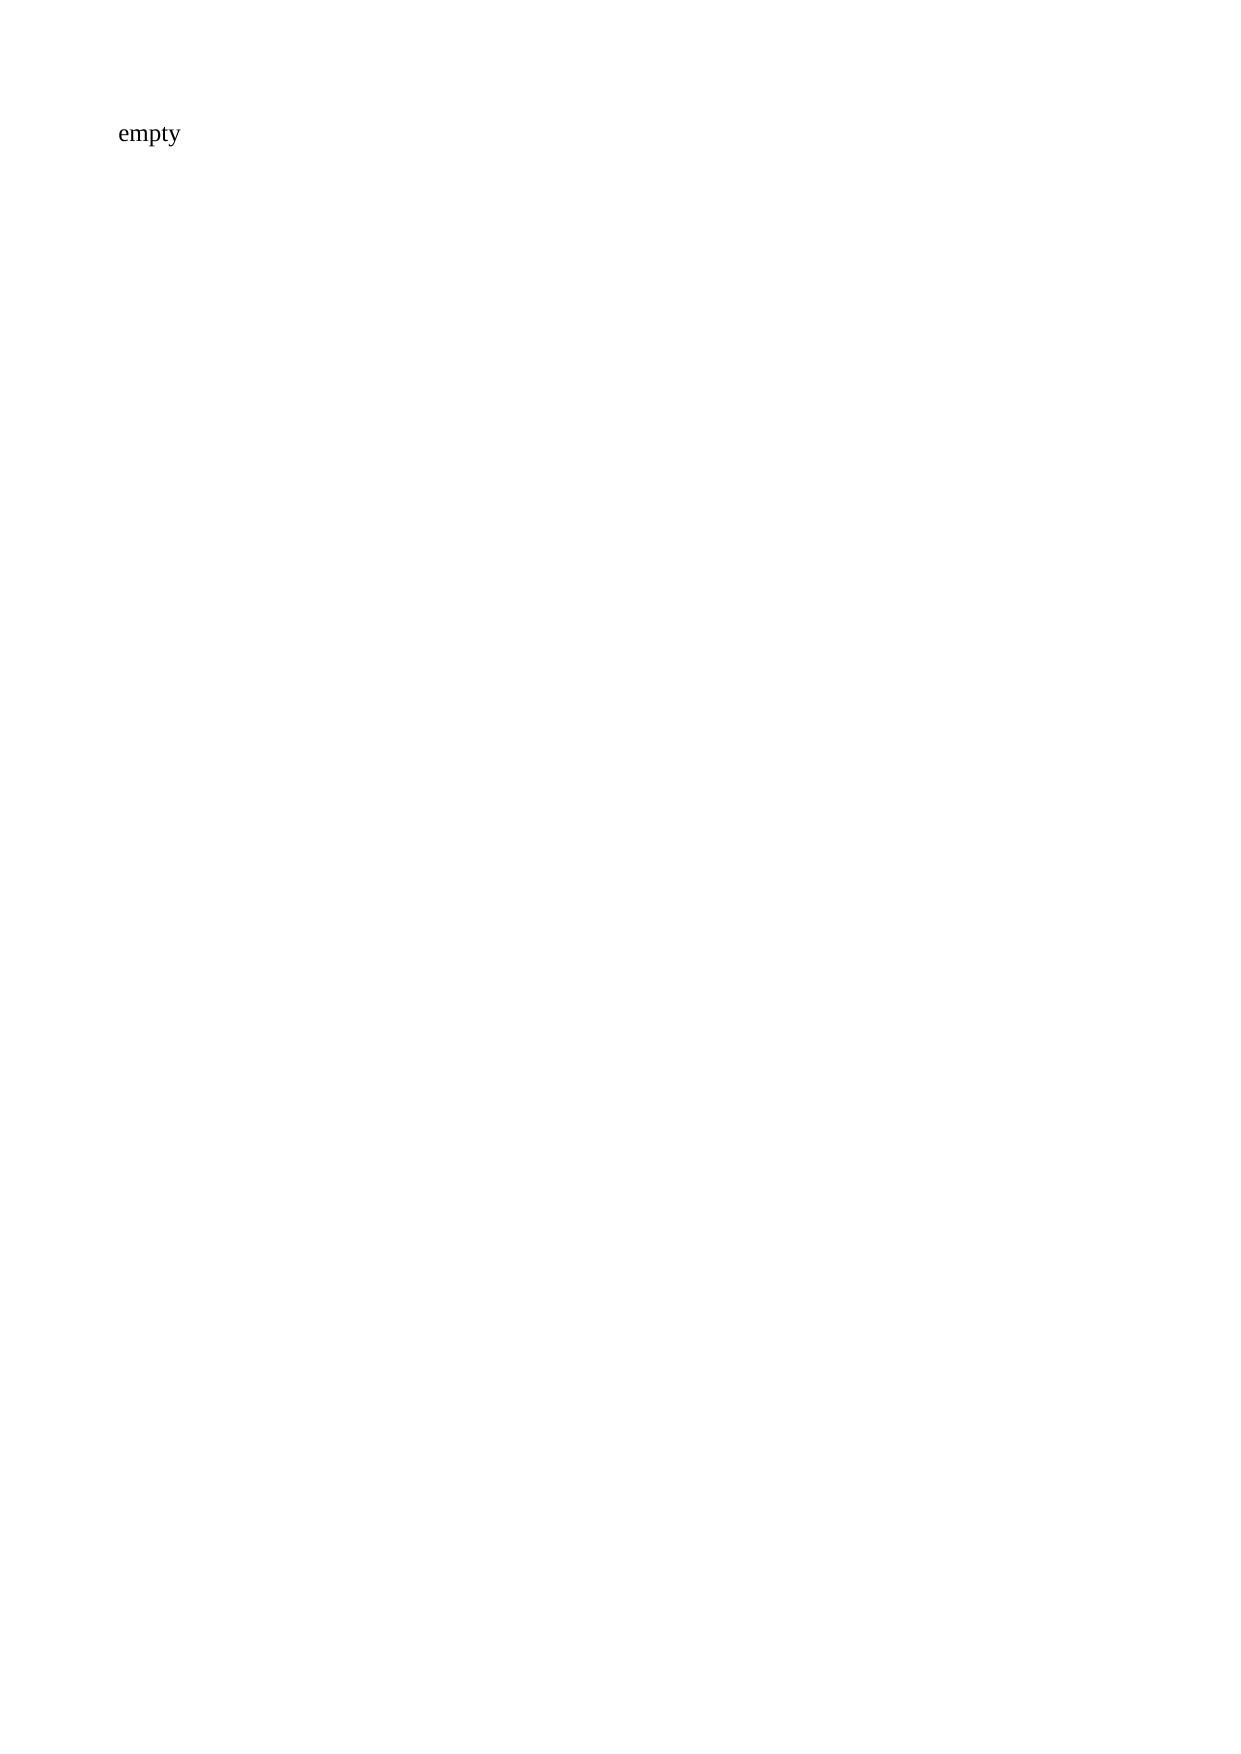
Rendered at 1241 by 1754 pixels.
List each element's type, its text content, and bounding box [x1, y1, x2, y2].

text empty [118, 118, 1122, 147]
